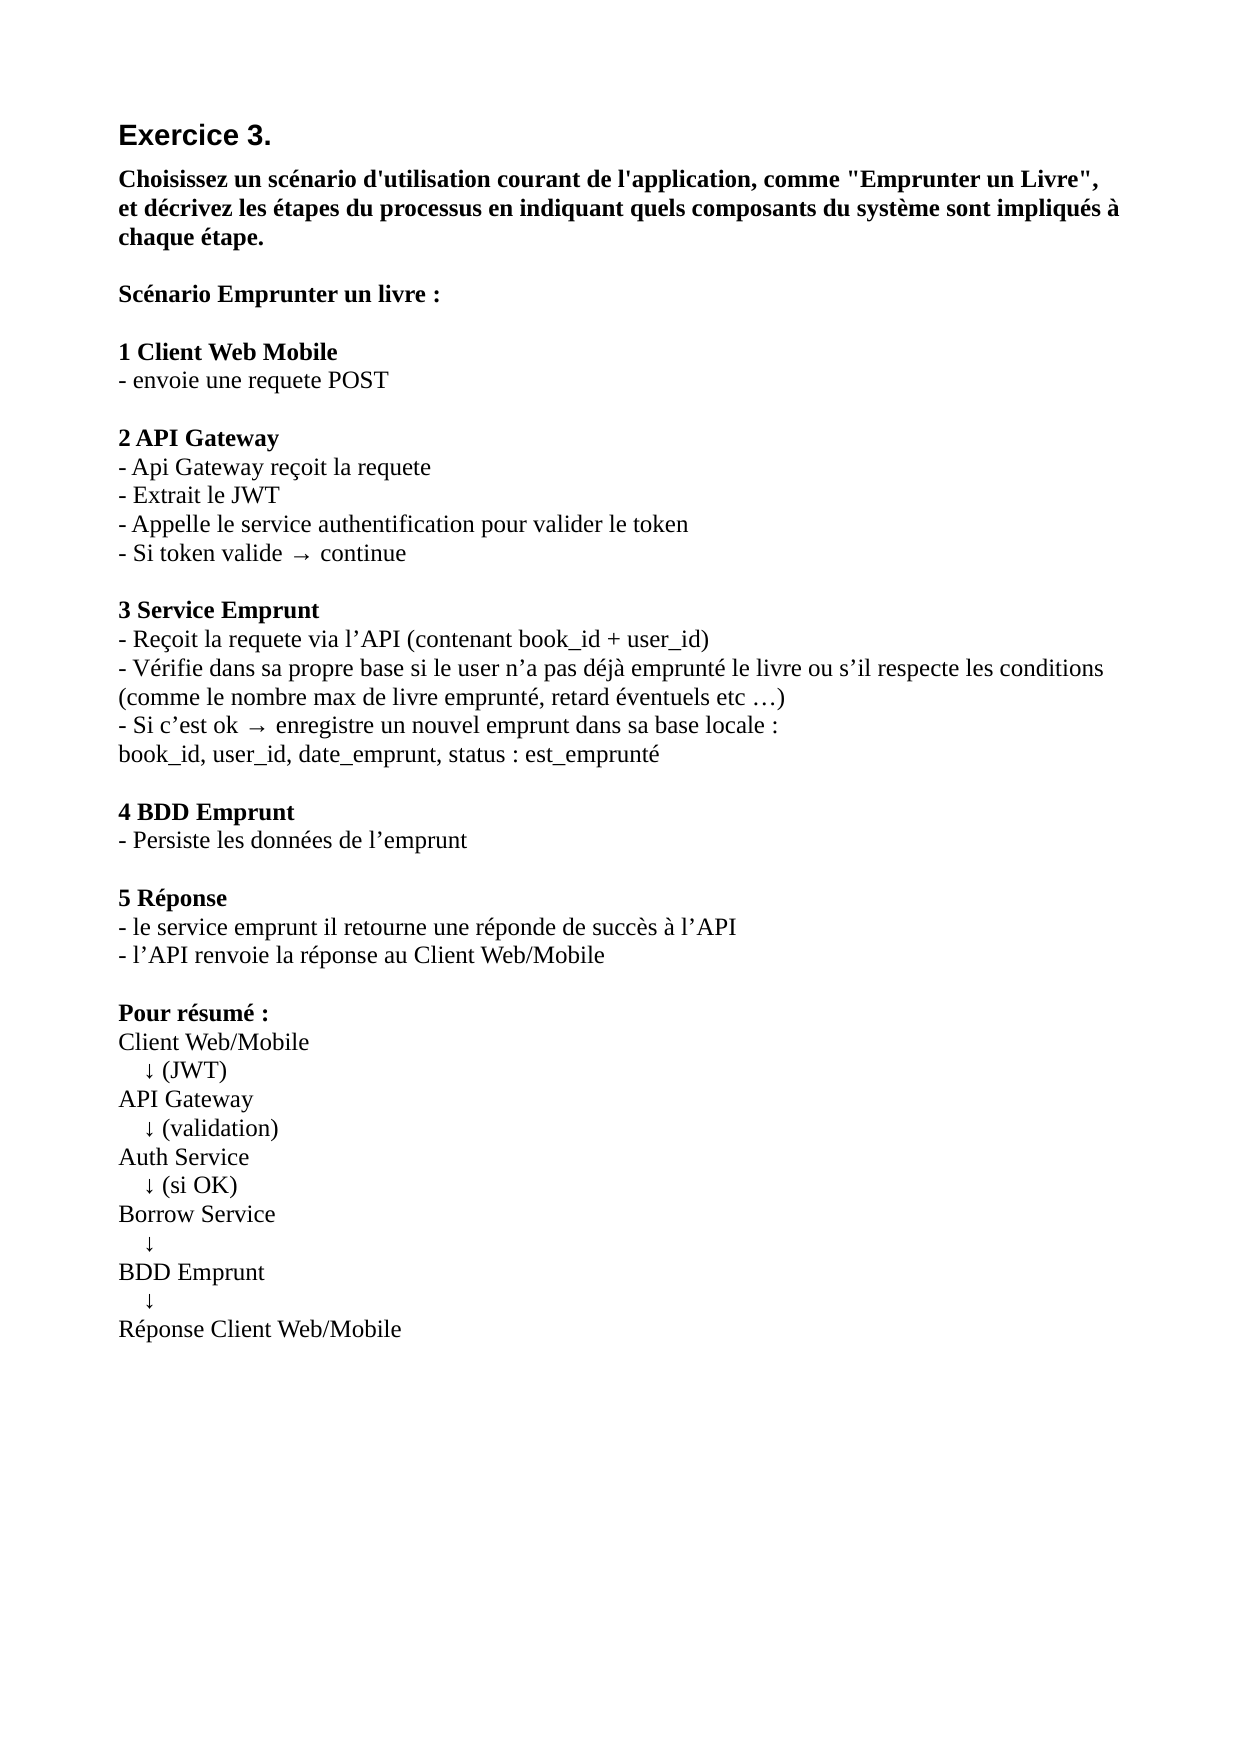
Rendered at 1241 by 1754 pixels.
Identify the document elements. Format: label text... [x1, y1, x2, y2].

text ↓ (JWT) [118, 1056, 1122, 1084]
text 5 Réponse [118, 883, 1122, 912]
text BDD Emprunt [118, 1257, 1122, 1286]
text - Reçoit la requete via l’API (contenant book_id + user_id) [118, 624, 1122, 653]
text - envoie une requete POST [118, 366, 1122, 394]
text ↓ [118, 1286, 1122, 1314]
text Choisissez un scénario d'utilisation courant de l'application, comme "Emprunter un Livre", et décrivez les étapes du processus en indiquant quels composants du système sont impliqués à chaque étape. [118, 164, 1122, 251]
text ↓ (validation) [118, 1113, 1122, 1142]
text Borrow Service [118, 1199, 1122, 1228]
text ↓ [118, 1228, 1122, 1257]
text - Extrait le JWT [118, 481, 1122, 509]
text 4 BDD Emprunt [118, 797, 1122, 826]
text - Appelle le service authentification pour valider le token [118, 509, 1122, 538]
text Scénario Emprunter un livre : [118, 279, 1122, 308]
text Client Web/Mobile [118, 1027, 1122, 1056]
text - Si c’est ok → enregistre un nouvel emprunt dans sa base locale : [118, 711, 1122, 739]
text ↓ (si OK) [118, 1171, 1122, 1199]
text - le service emprunt il retourne une réponde de succès à l’API [118, 912, 1122, 941]
text Réponse Client Web/Mobile [118, 1314, 1122, 1343]
text - Api Gateway reçoit la requete [118, 452, 1122, 481]
text Pour résumé : [118, 998, 1122, 1027]
text 1 Client Web Mobile [118, 337, 1122, 366]
text - Si token valide → continue [118, 538, 1122, 567]
text 2 API Gateway [118, 423, 1122, 452]
text Auth Service [118, 1142, 1122, 1171]
text - Persiste les données de l’emprunt [118, 826, 1122, 854]
text - Vérifie dans sa propre base si le user n’a pas déjà emprunté le livre ou s’il respecte les conditions (comme le nombre max de livre emprunté, retard éventuels etc …) [118, 653, 1122, 711]
text 3 Service Emprunt [118, 596, 1122, 624]
text - l’API renvoie la réponse au Client Web/Mobile [118, 941, 1122, 969]
subtitle Exercice 3. [118, 118, 1122, 152]
text book_id, user_id, date_emprunt, status : est_emprunté [118, 739, 1122, 768]
text API Gateway [118, 1084, 1122, 1113]
